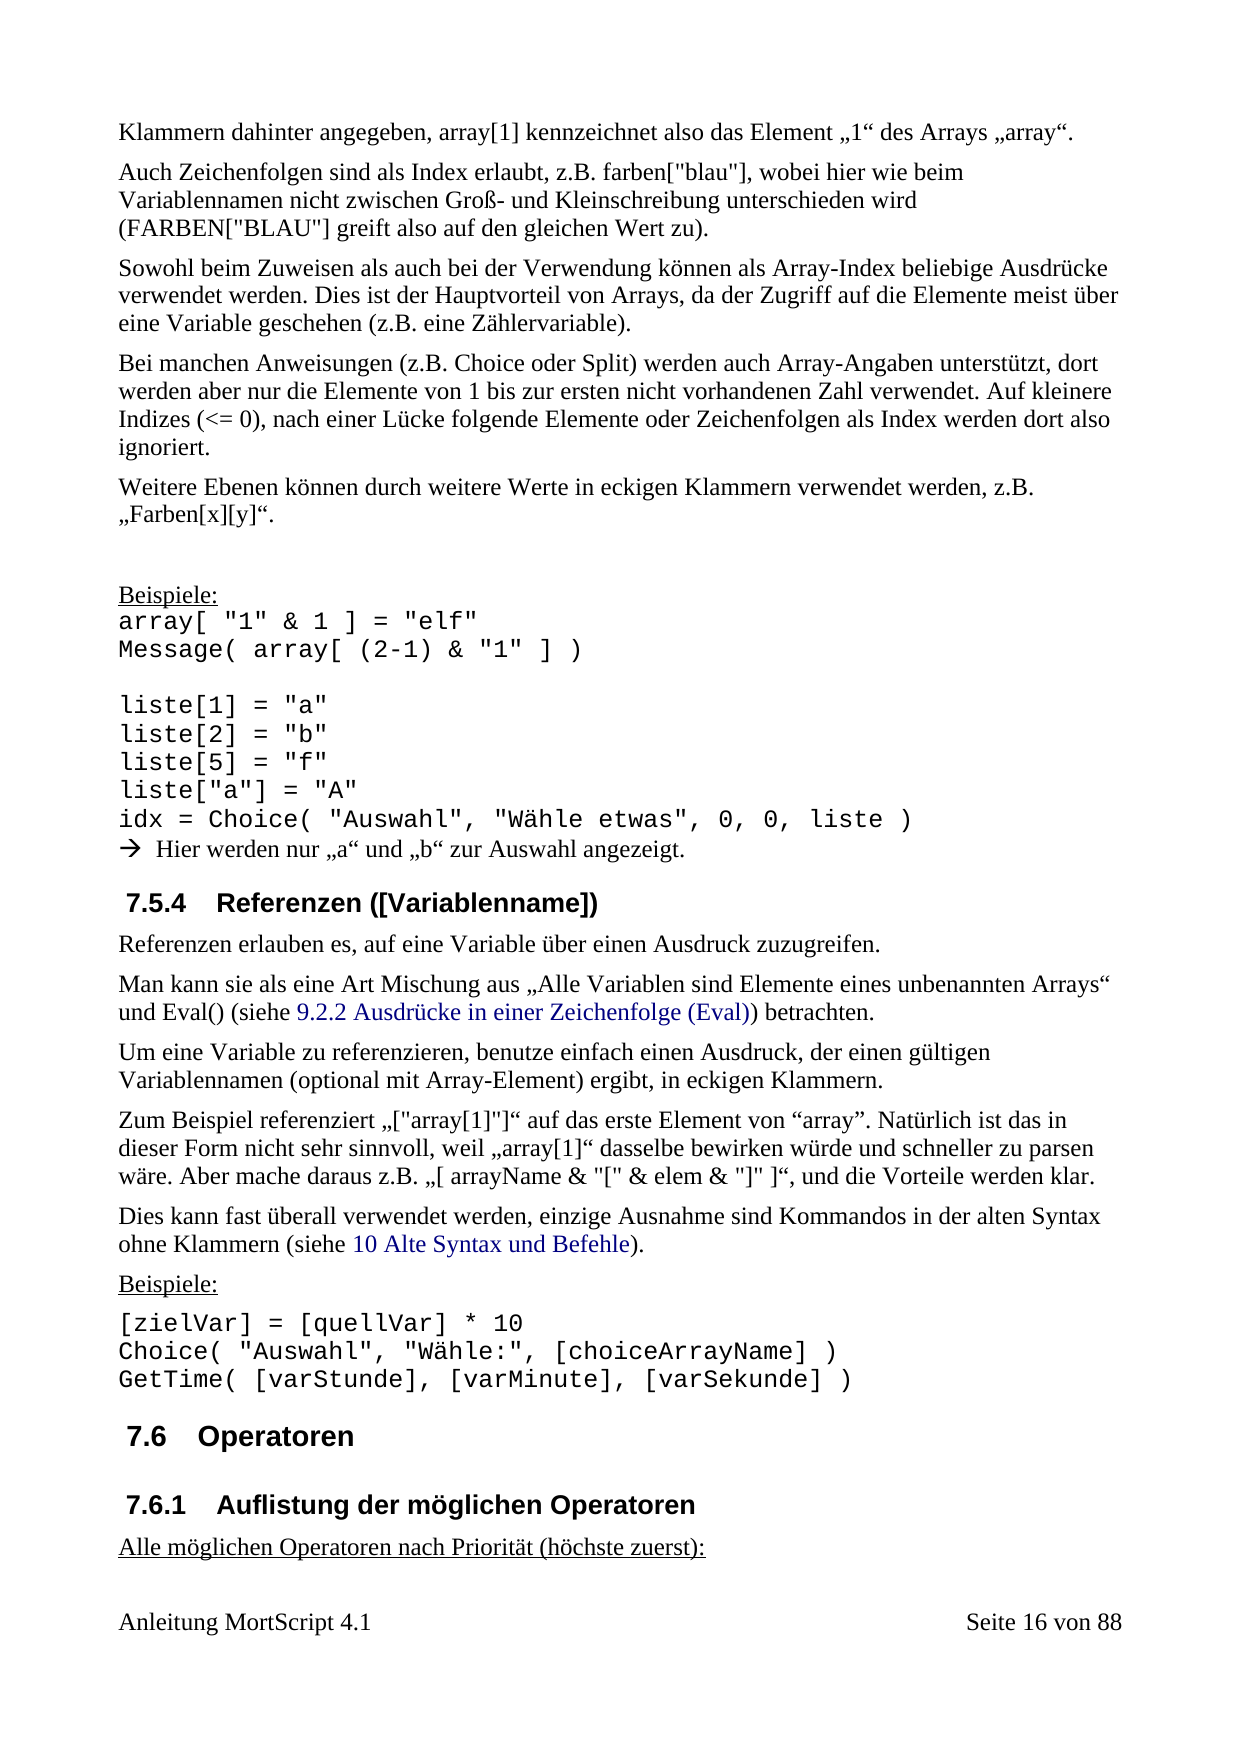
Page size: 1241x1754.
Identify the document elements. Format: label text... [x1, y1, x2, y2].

text GetTime( [varStunde], [varMinute], [varSekunde] ) [118, 1367, 1122, 1395]
text Beispiele: [118, 581, 1122, 609]
text idx = Choice( "Auswahl", "Wähle etwas", 0, 0, liste ) [118, 806, 1122, 835]
text liste[5] = "f" [118, 750, 1122, 778]
text Auch Zeichenfolgen sind als Index erlaubt, z.B. farben["blau"], wobei hier wie beim Variablennamen nicht zwischen Groß- und Kleinschreibung unterschieden wird (FARBEN["BLAU"] greift also auf den gleichen Wert zu). [118, 158, 1122, 241]
text Message( array[ (2-1) & "1" ] ) [118, 637, 1122, 665]
subtitle Referenzen ([Variablenname]) [118, 887, 1122, 918]
text Alle möglichen Operatoren nach Priorität (höchste zuerst): [118, 1533, 1122, 1561]
text Weitere Ebenen können durch weitere Werte in eckigen Klammern verwendet werden, z.B. „Farben[x][y]“. [118, 473, 1122, 528]
text Sowohl beim Zuweisen als auch bei der Verwendung können als Array-Index beliebige Ausdrücke verwendet werden. Dies ist der Hauptvorteil von Arrays, da der Zugriff auf die Elemente meist über eine Variable geschehen (z.B. eine Zählervariable). [118, 254, 1122, 337]
text Beispiele: [118, 1270, 1122, 1298]
text liste[1] = "a" [118, 693, 1122, 721]
subtitle Operatoren [118, 1420, 1122, 1453]
text liste["a"] = "A" [118, 778, 1122, 806]
text Zum Beispiel referenziert „["array[1]"]“ auf das erste Element von “array”. Natürlich ist das in dieser Form nicht sehr sinnvoll, weil „array[1]“ dasselbe bewirken würde und schneller zu parsen wäre. Aber mache daraus z.B. „[ arrayName & "[" & elem & "]" ]“, und die Vorteile werden klar. [118, 1106, 1122, 1189]
text Bei manchen Anweisungen (z.B. Choice oder Split) werden auch Array-Angaben unterstützt, dort werden aber nur die Elemente von 1 bis zur ersten nicht vorhandenen Zahl verwendet. Auf kleinere Indizes (<= 0), nach einer Lücke folgende Elemente oder Zeichenfolgen als Index werden dort also ignoriert. [118, 349, 1122, 460]
text array[ "1" & 1 ] = "elf" [118, 609, 1122, 637]
list Referenzen erlauben es, auf eine Variable über einen Ausdruck zuzugreifen. [118, 930, 1122, 958]
text [zielVar] = [quellVar] * 10 [118, 1310, 1122, 1338]
subtitle Auflistung der möglichen Operatoren [118, 1490, 1122, 1521]
text Um eine Variable zu referenzieren, benutze einfach einen Ausdruck, der einen gültigen Variablennamen (optional mit Array-Element) ergibt, in eckigen Klammern. [118, 1038, 1122, 1094]
text Man kann sie als eine Art Mischung aus „Alle Variablen sind Elemente eines unbenannten Arrays“ und Eval() (siehe 9.2.2 Ausdrücke in einer Zeichenfolge (Eval)) betrachten. [118, 971, 1122, 1026]
text Klammern dahinter angegeben, array[1] kennzeichnet also das Element „1“ des Arrays „array“. [118, 118, 1122, 146]
text  Hier werden nur „a“ und „b“ zur Auswahl angezeigt. [118, 835, 1122, 862]
text liste[2] = "b" [118, 721, 1122, 750]
text Choice( "Auswahl", "Wähle:", [choiceArrayName] ) [118, 1338, 1122, 1367]
text Dies kann fast überall verwendet werden, einzige Ausnahme sind Kommandos in der alten Syntax ohne Klammern (siehe 10 Alte Syntax und Befehle). [118, 1202, 1122, 1257]
